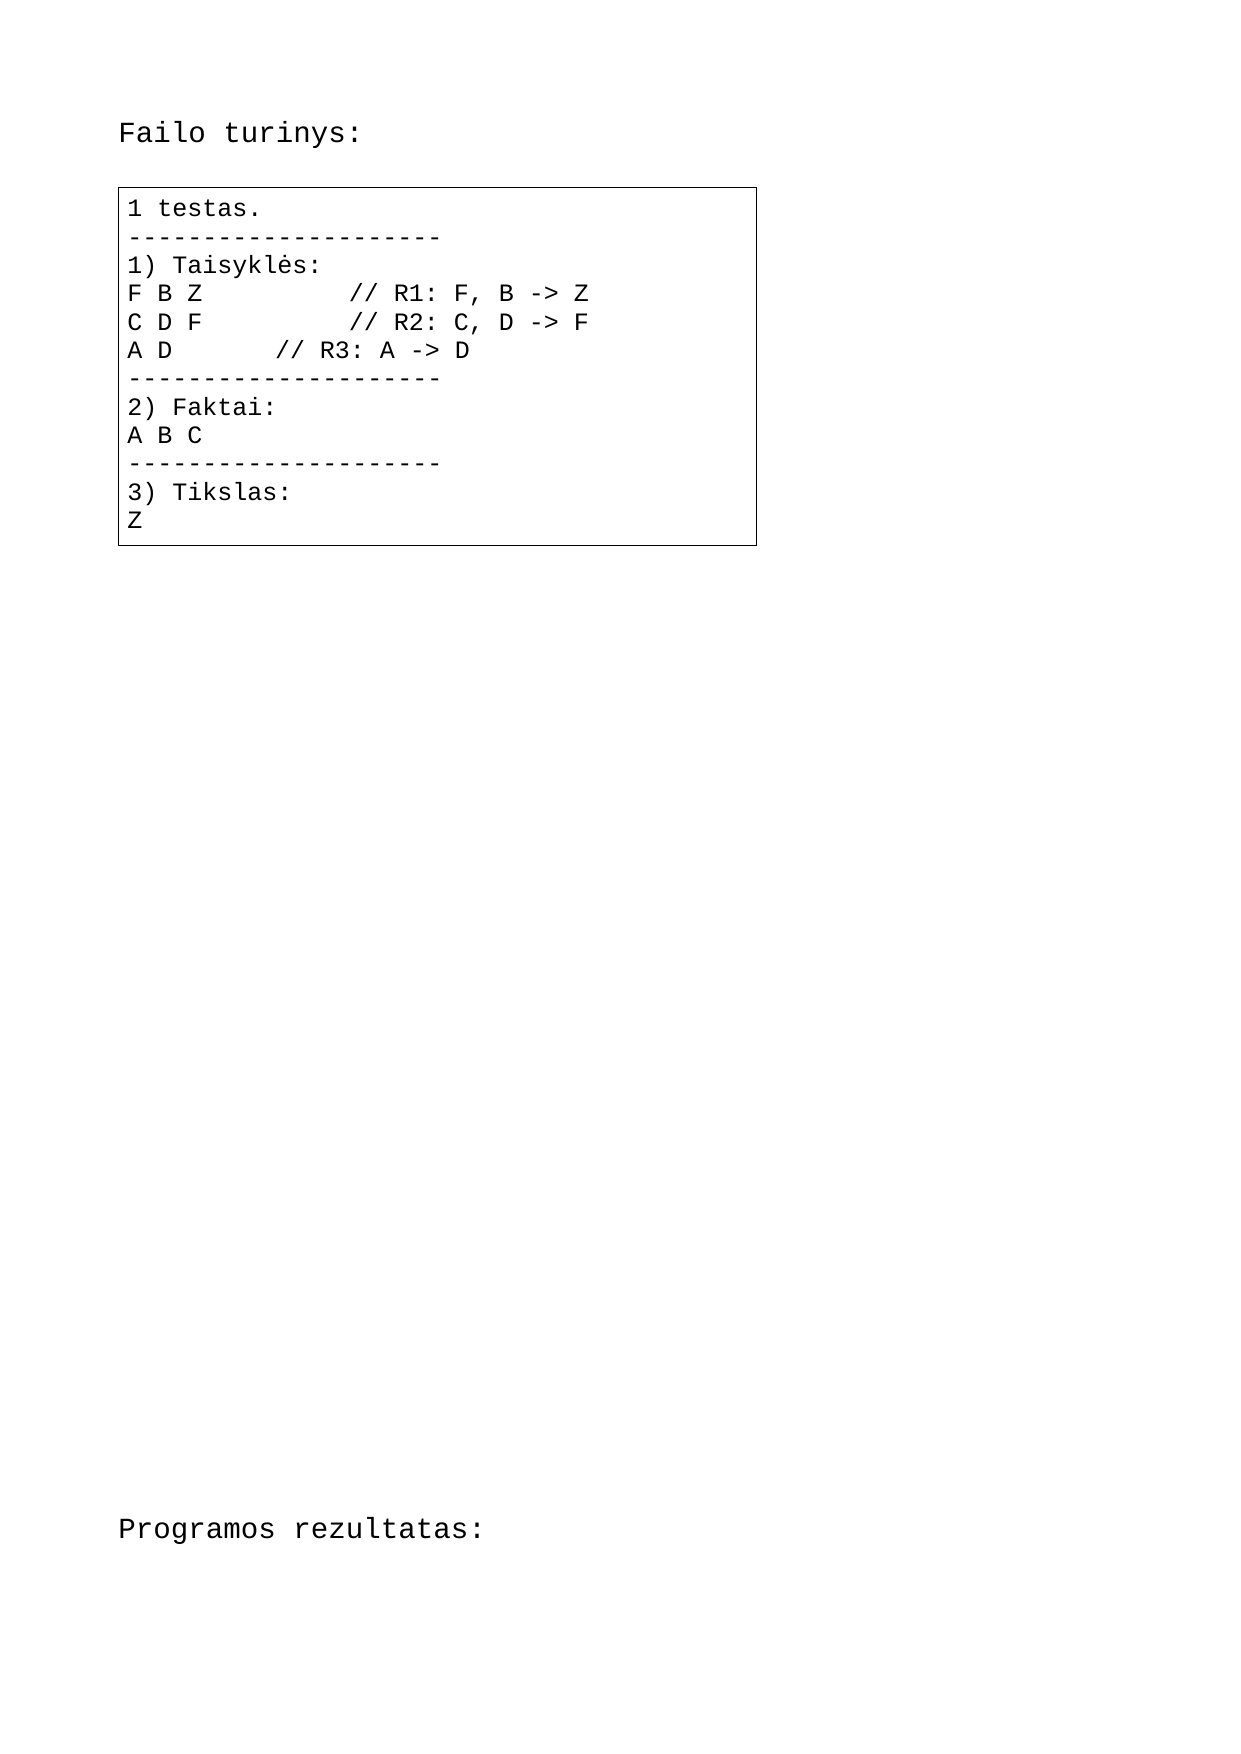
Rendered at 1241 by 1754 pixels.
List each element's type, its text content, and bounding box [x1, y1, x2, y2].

text --------------------- [127, 366, 748, 394]
text Programos rezultatas: [118, 1514, 1122, 1547]
text A D // R3: A -> D [127, 337, 748, 366]
text Z [127, 507, 748, 536]
text 1) Taisyklės: [127, 252, 748, 281]
text F B Z // R1: F, B -> Z [127, 281, 748, 309]
text Failo turinys: [118, 118, 1122, 151]
text --------------------- [127, 224, 748, 252]
text C D F // R2: C, D -> F [127, 309, 748, 337]
text 3) Tikslas: [127, 479, 748, 507]
text --------------------- [127, 451, 748, 479]
text 2) Faktai: [127, 394, 748, 422]
text 1 testas. [127, 196, 748, 224]
text A B C [127, 422, 748, 451]
